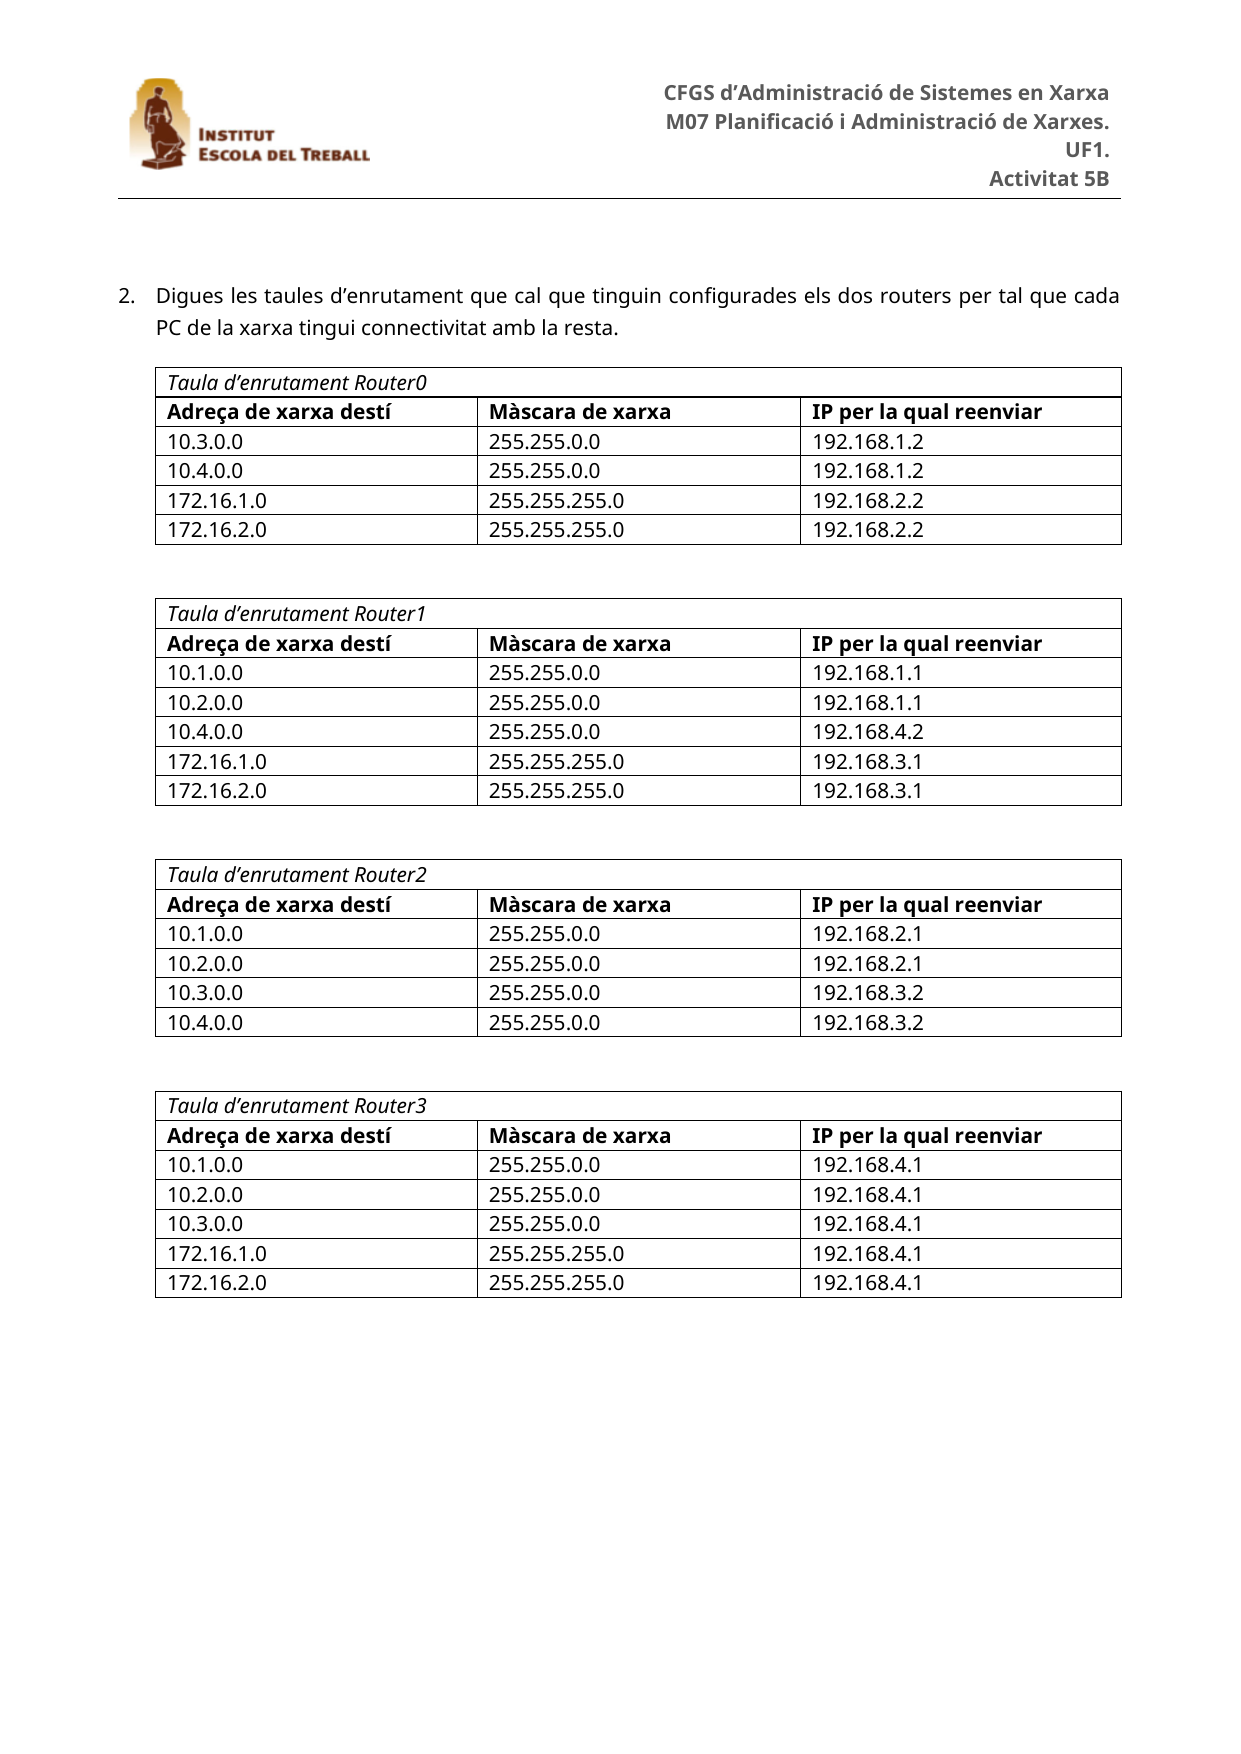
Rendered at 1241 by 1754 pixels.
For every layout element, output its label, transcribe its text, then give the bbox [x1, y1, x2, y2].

table_cell 255.255.0.0 [478, 978, 800, 1007]
table_cell 255.255.255.0 [478, 747, 800, 775]
table_cell 255.255.255.0 [478, 486, 800, 514]
table_cell 192.168.2.1 [801, 919, 1121, 948]
table_cell 255.255.0.0 [478, 456, 800, 485]
table_cell 10.3.0.0 [156, 1210, 477, 1238]
table_cell 192.168.2.2 [801, 486, 1121, 514]
table_cell 255.255.0.0 [478, 949, 800, 977]
table_cell 192.168.4.2 [801, 717, 1121, 746]
table_cell 192.168.3.1 [801, 747, 1121, 775]
table_cell 172.16.2.0 [156, 776, 477, 805]
table_cell 172.16.1.0 [156, 486, 477, 514]
table_cell 192.168.3.1 [801, 776, 1121, 805]
table_cell 192.168.1.2 [801, 456, 1121, 485]
table_cell 192.168.2.2 [801, 515, 1121, 544]
table_cell 10.3.0.0 [156, 427, 477, 455]
table_cell 255.255.0.0 [478, 1008, 800, 1036]
table_cell 192.168.1.2 [801, 427, 1121, 455]
table_cell 255.255.0.0 [478, 688, 800, 716]
table_cell Adreça de xarxa destí [156, 890, 477, 918]
table_header Taula d’enrutament Router1 [156, 599, 1121, 628]
table_cell 255.255.0.0 [478, 1210, 800, 1238]
table_cell 10.2.0.0 [156, 949, 477, 977]
table_cell IP per la qual reenviar [801, 1121, 1121, 1149]
table_cell Màscara de xarxa [478, 398, 800, 426]
table_cell Adreça de xarxa destí [156, 398, 477, 426]
table_cell Màscara de xarxa [478, 1121, 800, 1149]
table_cell 192.168.2.1 [801, 949, 1121, 977]
table_cell 192.168.4.1 [801, 1180, 1121, 1208]
table_cell IP per la qual reenviar [801, 890, 1121, 918]
table_header Taula d’enrutament Router0 [156, 368, 1121, 396]
table_cell 255.255.255.0 [478, 1239, 800, 1267]
table_cell 10.1.0.0 [156, 658, 477, 687]
table_cell 192.168.3.2 [801, 1008, 1121, 1036]
table_cell 10.2.0.0 [156, 1180, 477, 1208]
table_cell 10.3.0.0 [156, 978, 477, 1007]
table_cell 192.168.3.2 [801, 978, 1121, 1007]
table_cell Adreça de xarxa destí [156, 629, 477, 657]
table_cell Màscara de xarxa [478, 890, 800, 918]
table_cell 10.4.0.0 [156, 456, 477, 485]
table_cell 10.4.0.0 [156, 1008, 477, 1036]
table_cell 10.1.0.0 [156, 1151, 477, 1179]
table_cell 192.168.4.1 [801, 1239, 1121, 1267]
table_cell 10.4.0.0 [156, 717, 477, 746]
table_cell 255.255.255.0 [478, 776, 800, 805]
table_cell 172.16.2.0 [156, 515, 477, 544]
table_cell 172.16.2.0 [156, 1269, 477, 1297]
table_cell 255.255.0.0 [478, 658, 800, 687]
table_cell 10.2.0.0 [156, 688, 477, 716]
table_cell 255.255.0.0 [478, 1180, 800, 1208]
table_cell 255.255.255.0 [478, 1269, 800, 1297]
table_cell 255.255.0.0 [478, 717, 800, 746]
table_cell 10.1.0.0 [156, 919, 477, 948]
table_cell 255.255.0.0 [478, 919, 800, 948]
table_header Taula d’enrutament Router3 [156, 1092, 1121, 1120]
table_cell Adreça de xarxa destí [156, 1121, 477, 1149]
table_cell IP per la qual reenviar [801, 398, 1121, 426]
table_cell 172.16.1.0 [156, 747, 477, 775]
list Digues les taules d’enrutament que cal que tinguin configurades els dos routers per tal que cada PC de la xarxa tingui connectivitat amb la resta. [118, 281, 1122, 342]
table_cell 192.168.1.1 [801, 688, 1121, 716]
table_cell 255.255.0.0 [478, 427, 800, 455]
picture [129, 78, 370, 170]
table_cell 172.16.1.0 [156, 1239, 477, 1267]
table_header Taula d’enrutament Router2 [156, 860, 1121, 889]
table_cell IP per la qual reenviar [801, 629, 1121, 657]
table_cell 255.255.0.0 [478, 1151, 800, 1179]
table_cell 192.168.1.1 [801, 658, 1121, 687]
table_cell 192.168.4.1 [801, 1210, 1121, 1238]
table_cell 255.255.255.0 [478, 515, 800, 544]
table_cell Màscara de xarxa [478, 629, 800, 657]
table_cell 192.168.4.1 [801, 1269, 1121, 1297]
table_cell 192.168.4.1 [801, 1151, 1121, 1179]
